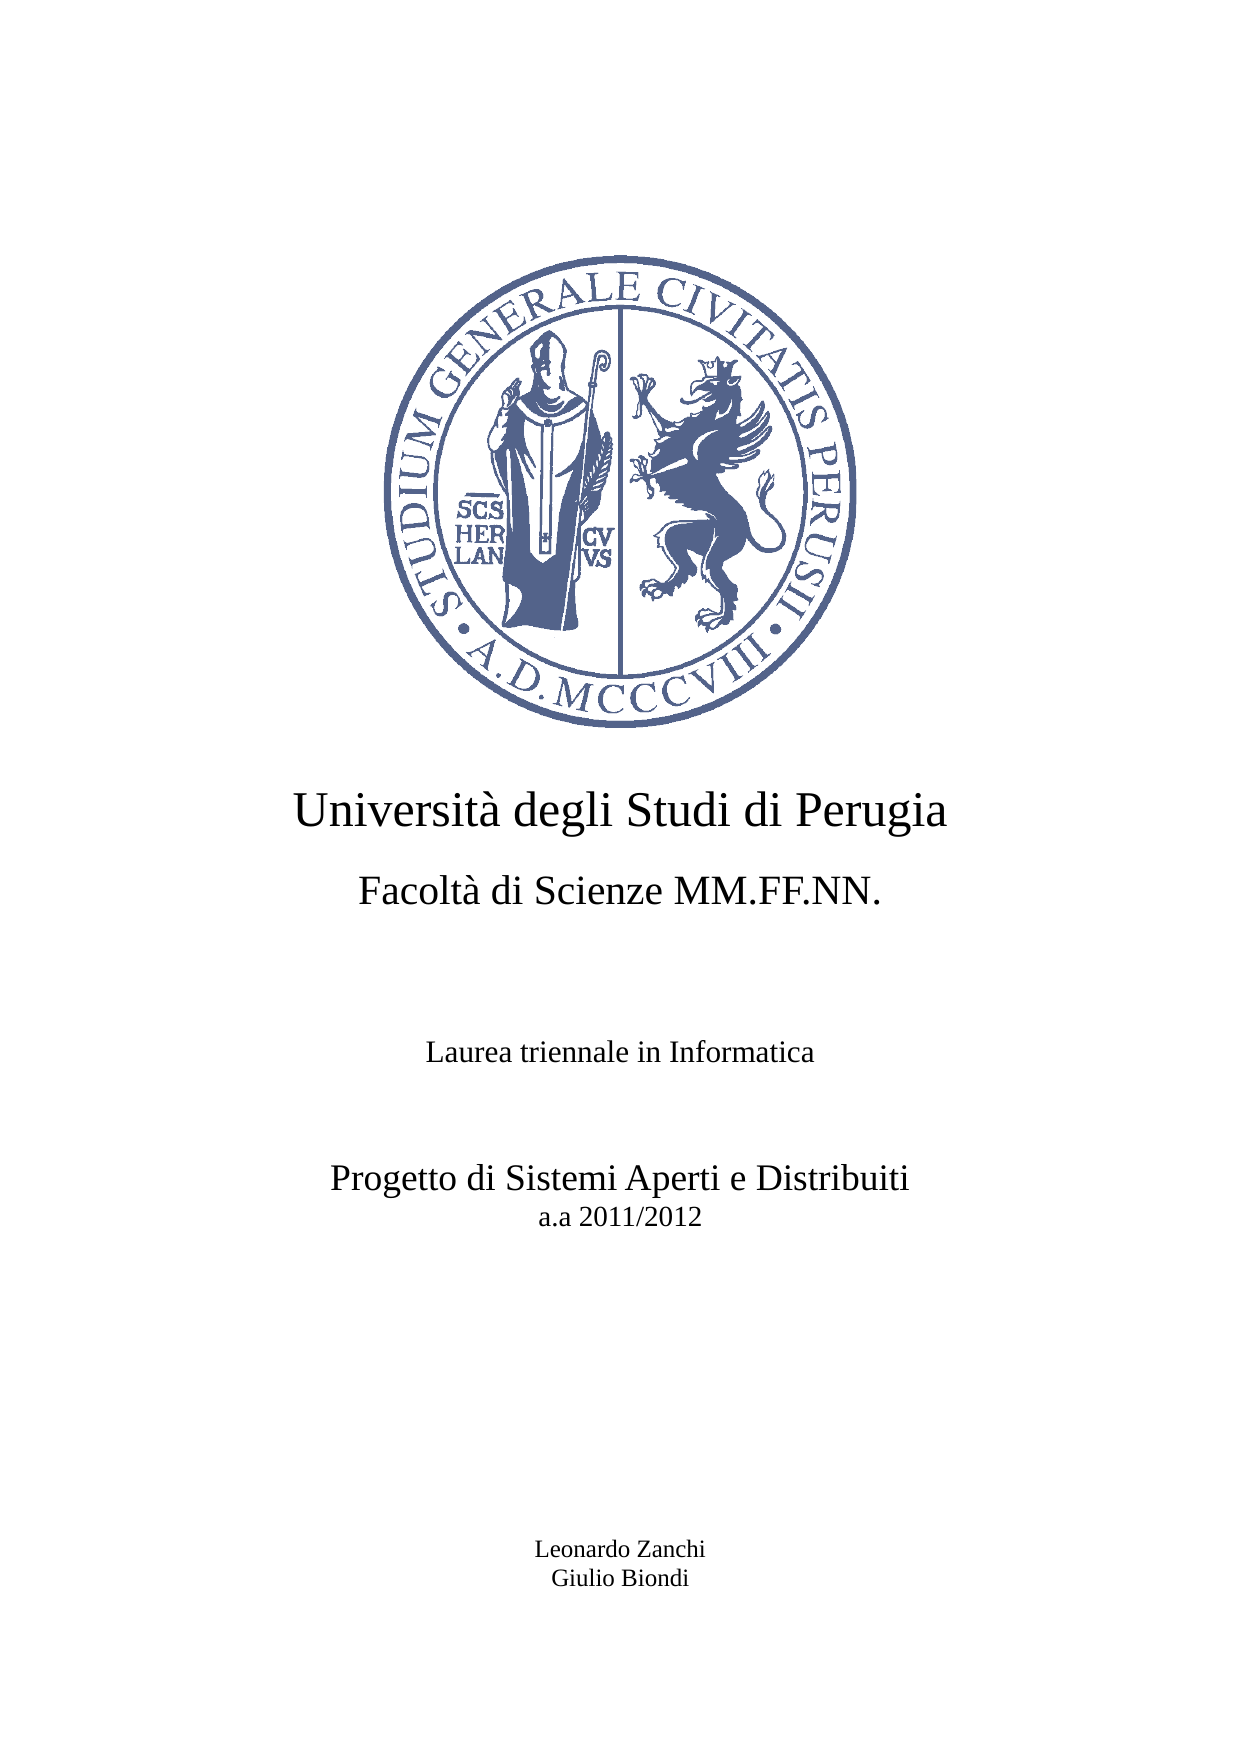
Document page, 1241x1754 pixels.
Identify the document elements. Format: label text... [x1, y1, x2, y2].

text Progetto di Sistemi Aperti e Distribuiti [118, 1156, 1122, 1199]
picture [383, 255, 857, 728]
text a.a 2011/2012 [118, 1199, 1122, 1232]
text Leonardo Zanchi [118, 1534, 1122, 1563]
text Giulio Biondi [118, 1563, 1122, 1592]
text Università degli Studi di Perugia [118, 779, 1122, 837]
text Facoltà di Scienze MM.FF.NN. [118, 866, 1122, 913]
text Laurea triennale in Informatica [118, 1033, 1122, 1069]
